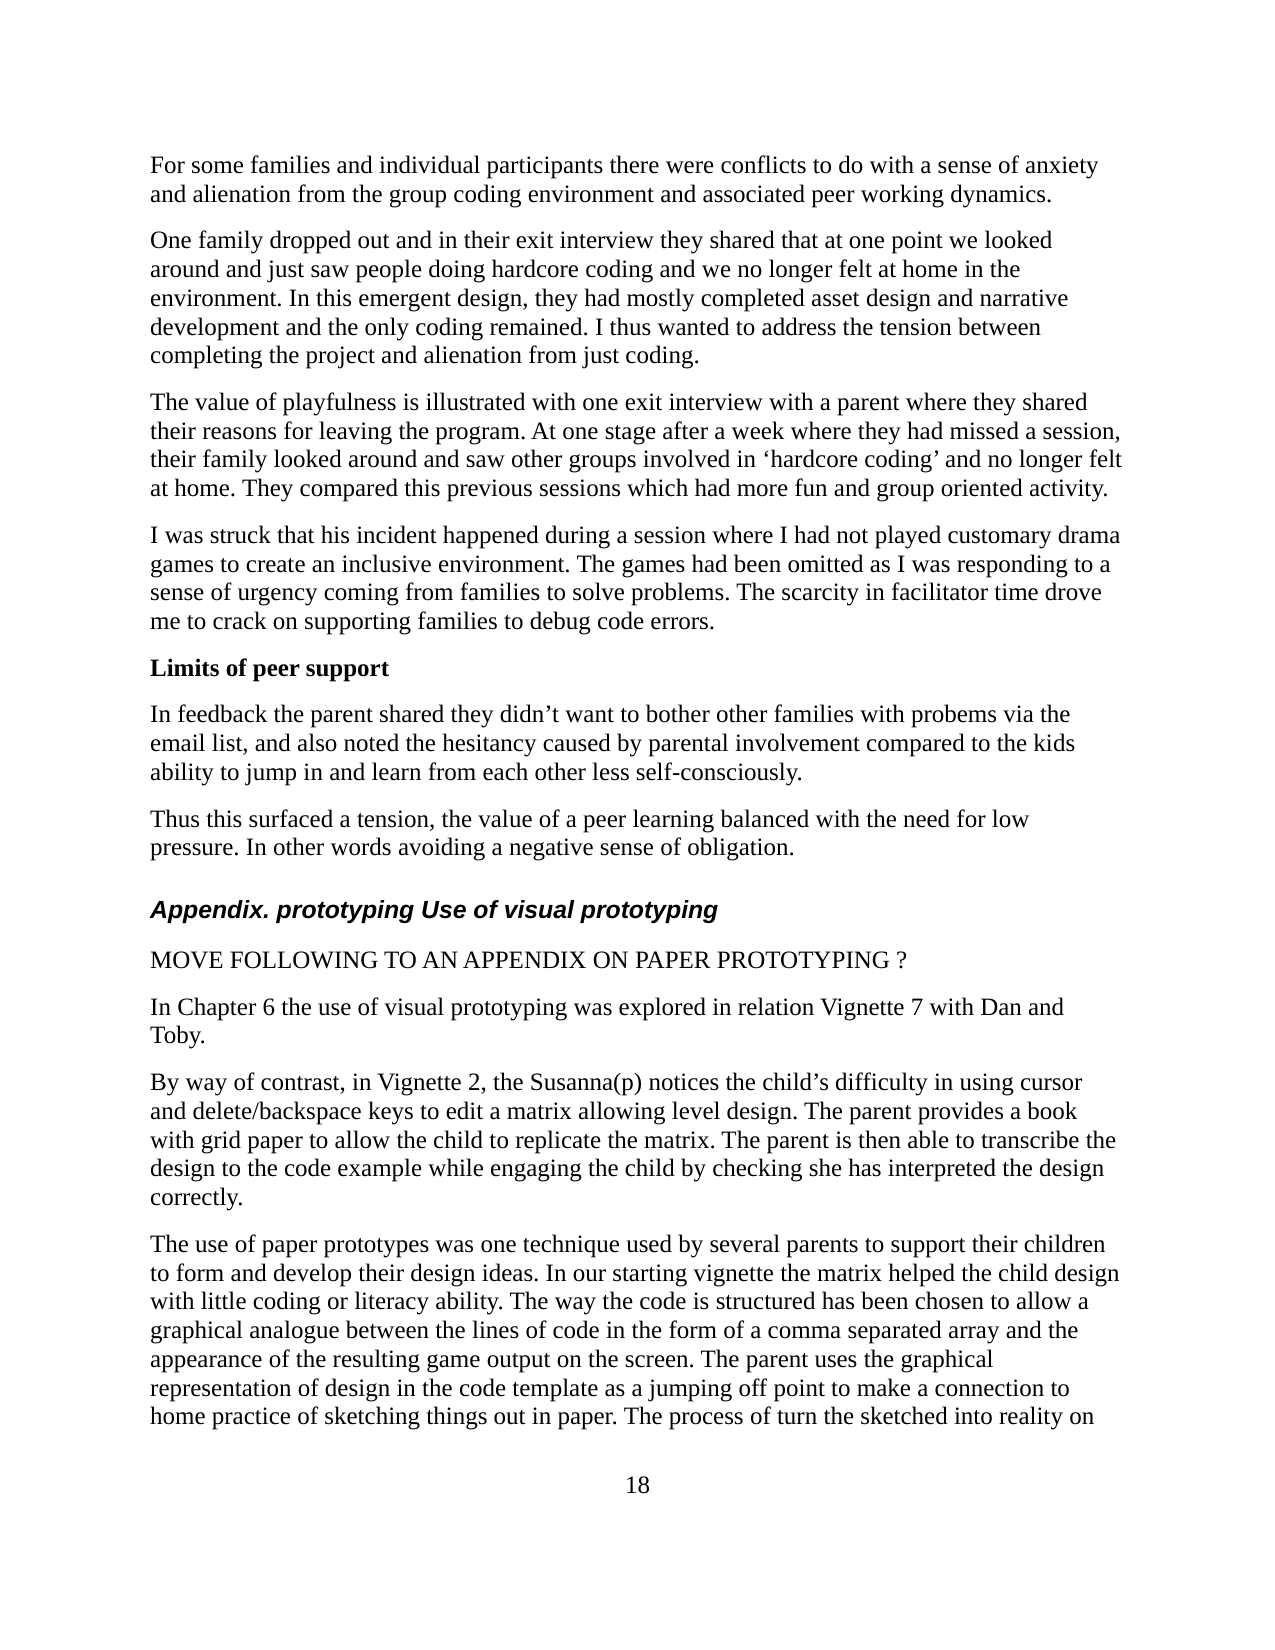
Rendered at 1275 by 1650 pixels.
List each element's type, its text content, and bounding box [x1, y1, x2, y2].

text By way of contrast, in Vignette 2, the Susanna(p) notices the child’s difficulty in using cursor and delete/backspace keys to edit a matrix allowing level design. The parent provides a book with grid paper to allow the child to replicate the matrix. The parent is then able to transcribe the design to the code example while engaging the child by checking she has interpreted the design correctly. [150, 1067, 1125, 1211]
text MOVE FOLLOWING TO AN APPENDIX ON PAPER PROTOTYPING ? [150, 945, 1125, 974]
text In Chapter 6 the use of visual prototyping was explored in relation Vignette 7 with Dan and Toby. [150, 992, 1125, 1049]
text One family dropped out and in their exit interview they shared that at one point we looked around and just saw people doing hardcore coding and we no longer felt at home in the environment. In this emergent design, they had mostly completed asset design and narrative development and the only coding remained. I thus wanted to address the tension between completing the project and alienation from just coding. [150, 225, 1125, 369]
text Thus this surfaced a tension, the value of a peer learning balanced with the need for low pressure. In other words avoiding a negative sense of obligation. [150, 804, 1125, 861]
text The value of playfulness is illustrated with one exit interview with a parent where they shared their reasons for leaving the program. At one stage after a week where they had missed a session, their family looked around and saw other groups involved in ‘hardcore coding’ and no longer felt at home. They compared this previous sessions which had more fun and group oriented activity. [150, 387, 1125, 502]
subtitle Appendix. prototyping Use of visual prototyping [150, 895, 1125, 924]
text Limits of peer support [150, 653, 1125, 682]
text I was struck that his incident happened during a session where I had not played customary drama games to create an inclusive environment. The games had been omitted as I was responding to a sense of urgency coming from families to solve problems. The scarcity in facilitator time drove me to crack on supporting families to debug code errors. [150, 520, 1125, 635]
text The use of paper prototypes was one technique used by several parents to support their children to form and develop their design ideas. In our starting vignette the matrix helped the child design with little coding or literacy ability. The way the code is structured has been chosen to allow a graphical analogue between the lines of code in the form of a comma separated array and the appearance of the resulting game output on the screen. The parent uses the graphical representation of design in the code template as a jumping off point to make a connection to home practice of sketching things out in paper. The process of turn the sketched into reality on [150, 1229, 1125, 1430]
text For some families and individual participants there were conflicts to do with a sense of anxiety and alienation from the group coding environment and associated peer working dynamics. [150, 150, 1125, 207]
text In feedback the parent shared they didn’t want to bother other families with probems via the email list, and also noted the hesitancy caused by parental involvement compared to the kids ability to jump in and learn from each other less self-consciously. [150, 699, 1125, 786]
